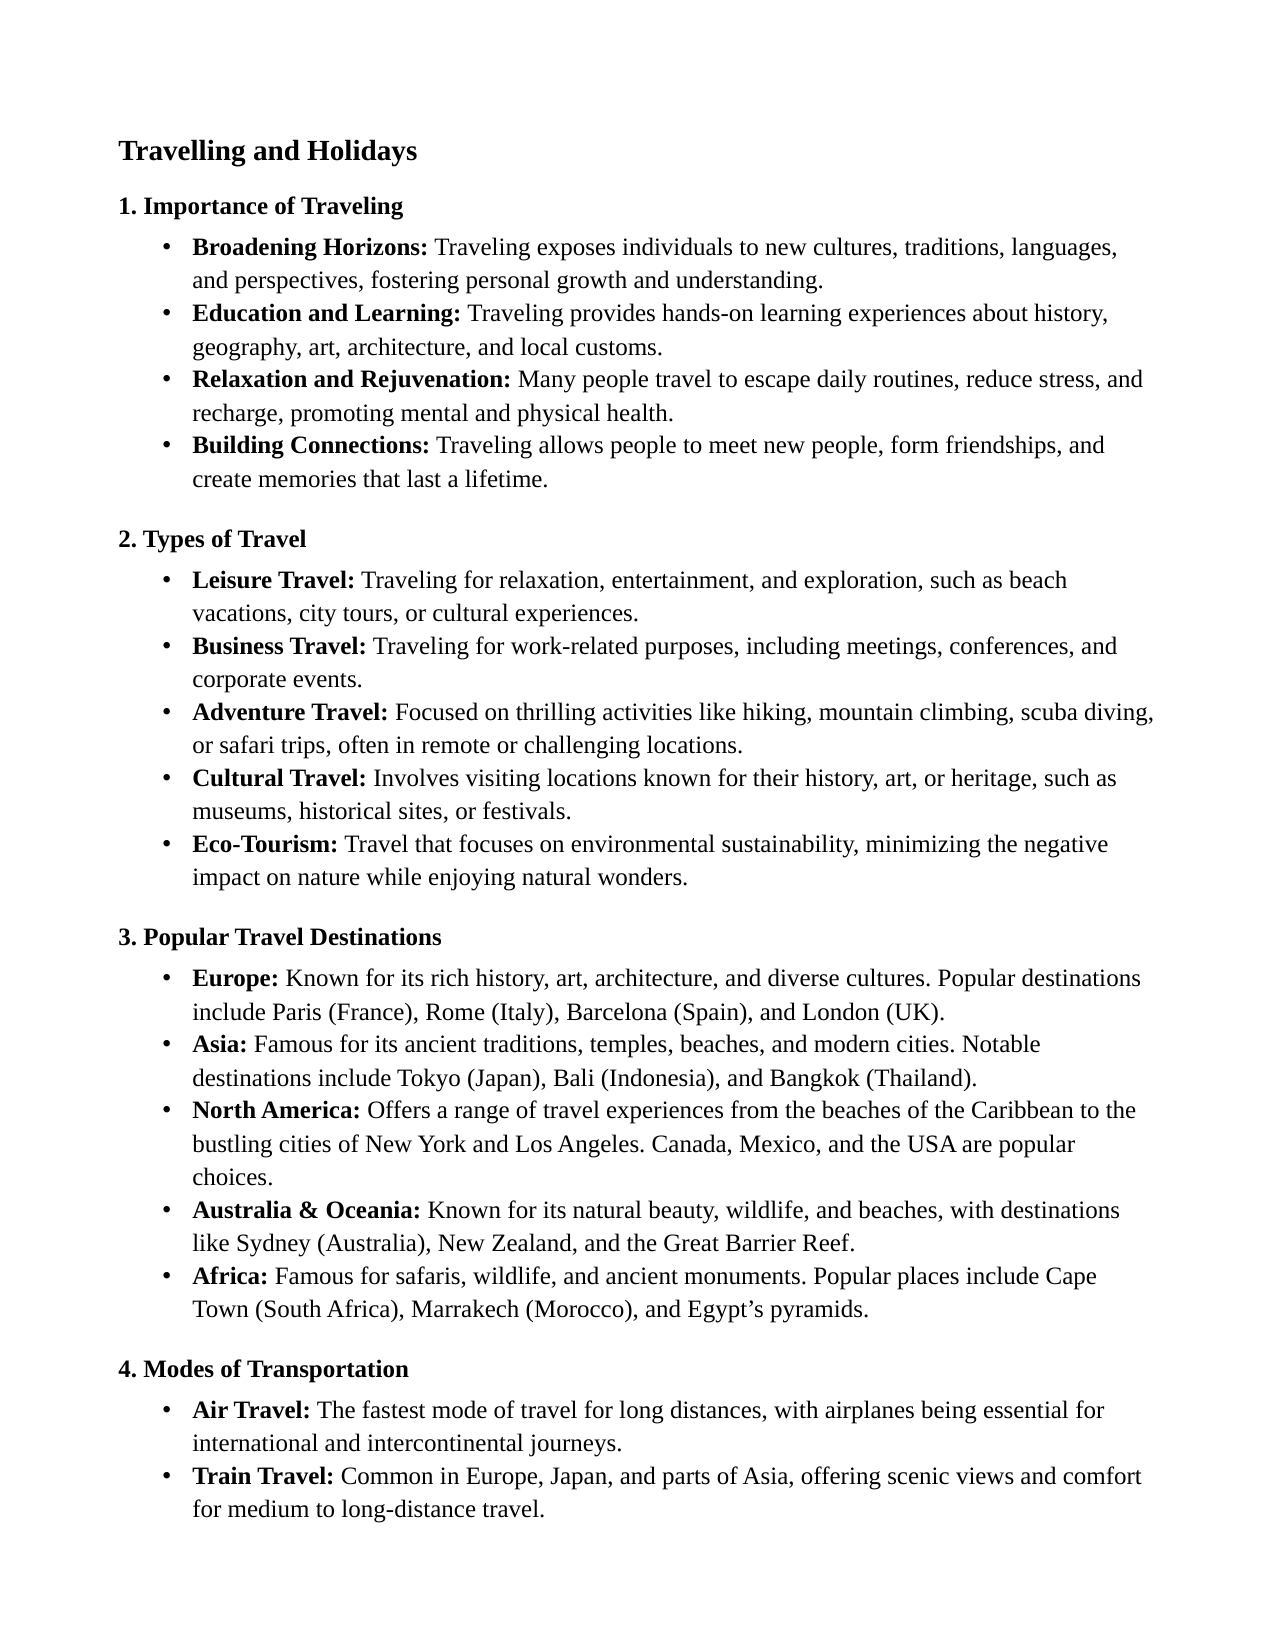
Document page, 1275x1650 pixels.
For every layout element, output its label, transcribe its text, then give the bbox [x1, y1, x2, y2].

list Eco-Tourism: Travel that focuses on environmental sustainability, minimizing the negative impact on nature while enjoying natural wonders. [162, 829, 1157, 891]
subtitle 1. Importance of Traveling [118, 191, 1157, 220]
list Education and Learning: Traveling provides hands-on learning experiences about history, geography, art, architecture, and local customs. [162, 298, 1157, 360]
list North America: Offers a range of travel experiences from the beaches of the Caribbean to the bustling cities of New York and Los Angeles. Canada, Mexico, and the USA are popular choices. [162, 1096, 1157, 1190]
list Broadening Horizons: Traveling exposes individuals to new cultures, traditions, languages, and perspectives, fostering personal growth and understanding. [162, 232, 1157, 294]
subtitle 4. Modes of Transportation [118, 1354, 1157, 1383]
list Air Travel: The fastest mode of travel for long distances, with airplanes being essential for international and intercontinental journeys. [162, 1395, 1157, 1457]
list Building Connections: Traveling allows people to meet new people, form friendships, and create memories that last a lifetime. [162, 431, 1157, 492]
subtitle Travelling and Holidays [118, 133, 1157, 166]
subtitle 2. Types of Travel [118, 524, 1157, 552]
list Africa: Famous for safaris, wildlife, and ancient monuments. Popular places include Cape Town (South Africa), Marrakech (Morocco), and Egypt’s pyramids. [162, 1261, 1157, 1322]
list Business Travel: Traveling for work-related purposes, including meetings, conferences, and corporate events. [162, 631, 1157, 693]
subtitle 3. Popular Travel Destinations [118, 922, 1157, 951]
list Cultural Travel: Involves visiting locations known for their history, art, or heritage, such as museums, historical sites, or festivals. [162, 763, 1157, 825]
list Australia & Oceania: Known for its natural beauty, wildlife, and beaches, with destinations like Sydney (Australia), New Zealand, and the Great Barrier Reef. [162, 1195, 1157, 1256]
list Leisure Travel: Traveling for relaxation, entertainment, and exploration, such as beach vacations, city tours, or cultural experiences. [162, 565, 1157, 627]
list Europe: Known for its rich history, art, architecture, and diverse cultures. Popular destinations include Paris (France), Rome (Italy), Barcelona (Spain), and London (UK). [162, 963, 1157, 1025]
list Asia: Famous for its ancient traditions, temples, beaches, and modern cities. Notable destinations include Tokyo (Japan), Bali (Indonesia), and Bangkok (Thailand). [162, 1029, 1157, 1091]
list Train Travel: Common in Europe, Japan, and parts of Asia, offering scenic views and comfort for medium to long-distance travel. [162, 1461, 1157, 1523]
list Relaxation and Rejuvenation: Many people travel to escape daily routines, reduce stress, and recharge, promoting mental and physical health. [162, 364, 1157, 426]
list Adventure Travel: Focused on thrilling activities like hiking, mountain climbing, scuba diving, or safari trips, often in remote or challenging locations. [162, 697, 1157, 759]
